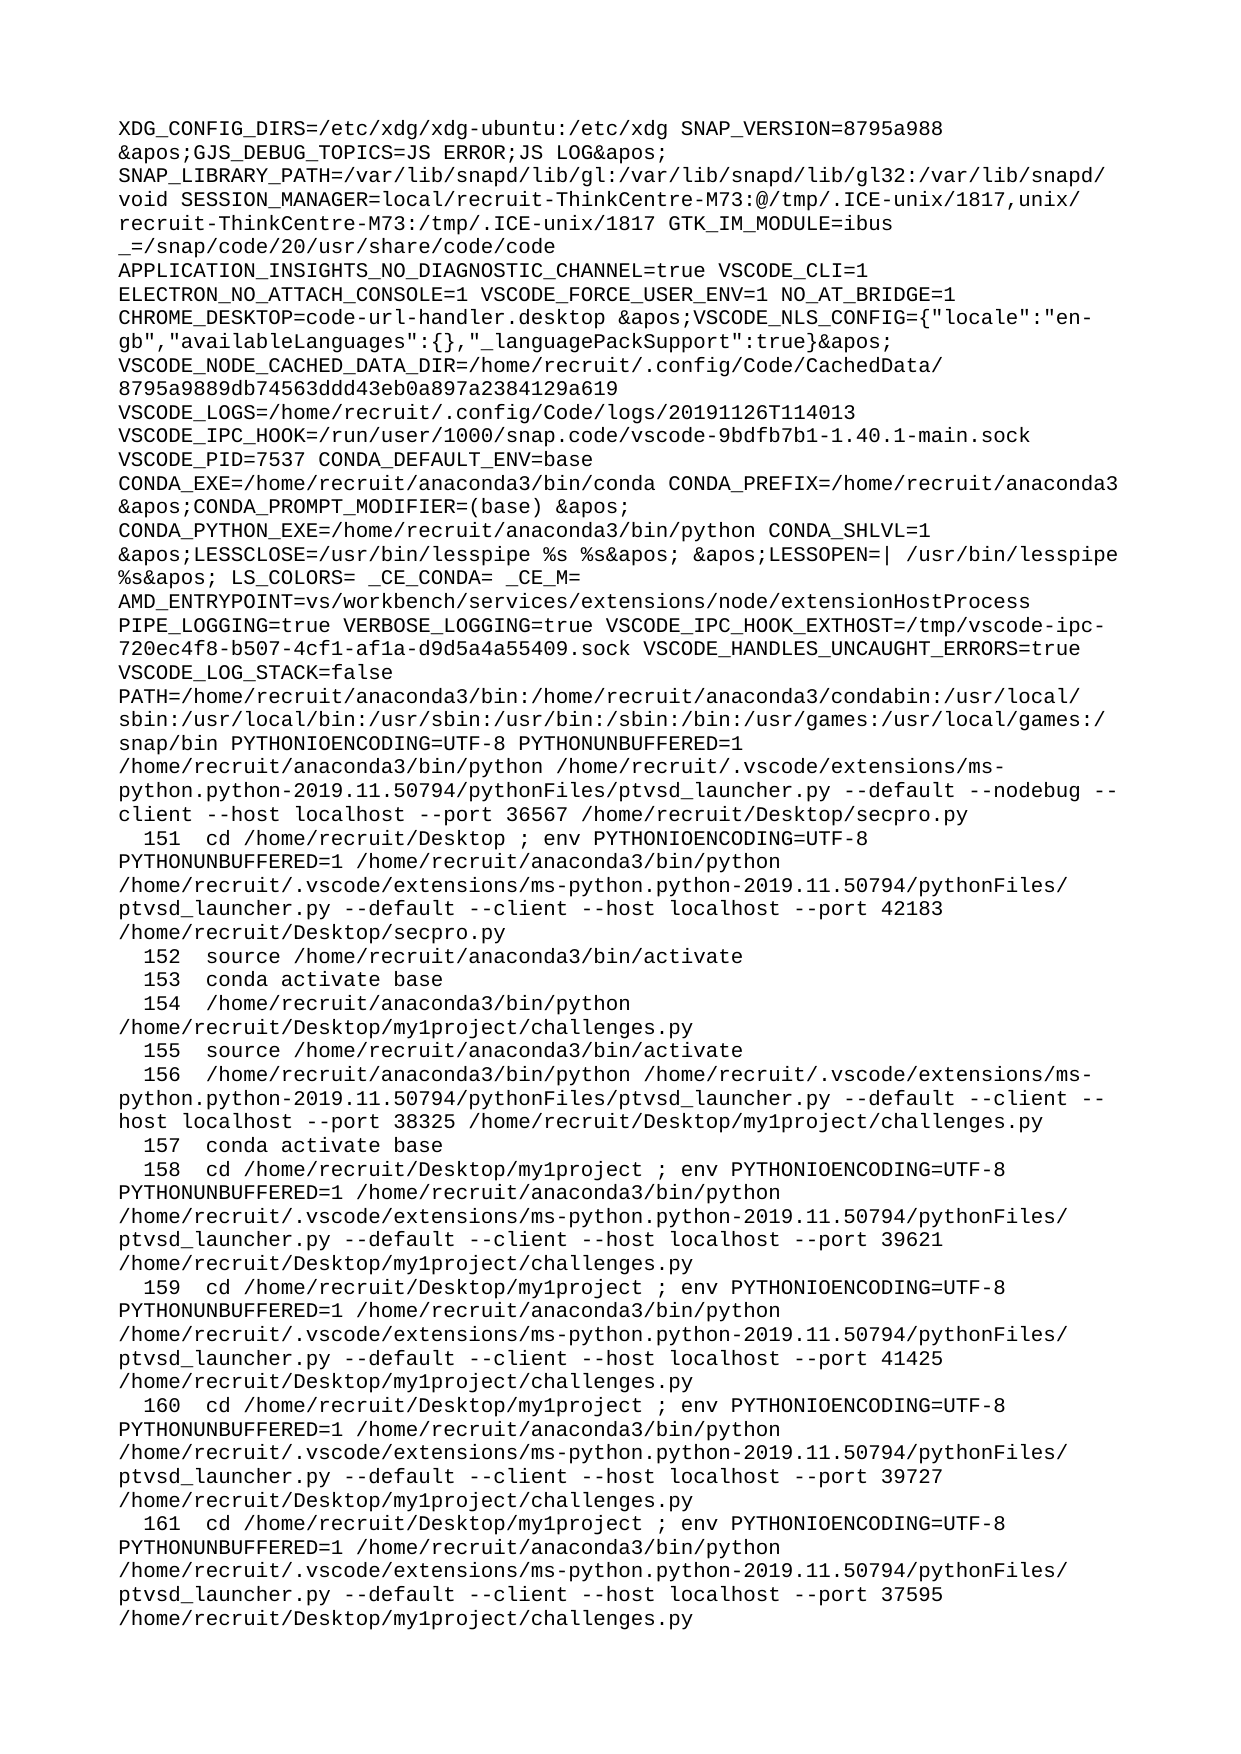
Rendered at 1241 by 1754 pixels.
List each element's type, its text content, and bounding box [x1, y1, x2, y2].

text 158 cd /home/recruit/Desktop/my1project ; env PYTHONIOENCODING=UTF-8 PYTHONUNBUFFERED=1 /home/recruit/anaconda3/bin/python /home/recruit/.vscode/extensions/ms-python.python-2019.11.50794/pythonFiles/ptvsd_launcher.py --default --client --host localhost --port 39621 /home/recruit/Desktop/my1project/challenges.py [118, 1158, 1122, 1277]
text 161 cd /home/recruit/Desktop/my1project ; env PYTHONIOENCODING=UTF-8 PYTHONUNBUFFERED=1 /home/recruit/anaconda3/bin/python /home/recruit/.vscode/extensions/ms-python.python-2019.11.50794/pythonFiles/ptvsd_launcher.py --default --client --host localhost --port 37595 /home/recruit/Desktop/my1project/challenges.py [118, 1513, 1122, 1631]
text 155 source /home/recruit/anaconda3/bin/activate [118, 1040, 1122, 1064]
text 153 conda activate base [118, 969, 1122, 993]
text XDG_CONFIG_DIRS=/etc/xdg/xdg-ubuntu:/etc/xdg SNAP_VERSION=8795a988 &apos;GJS_DEBUG_TOPICS=JS ERROR;JS LOG&apos; SNAP_LIBRARY_PATH=/var/lib/snapd/lib/gl:/var/lib/snapd/lib/gl32:/var/lib/snapd/void SESSION_MANAGER=local/recruit-ThinkCentre-M73:@/tmp/.ICE-unix/1817,unix/recruit-ThinkCentre-M73:/tmp/.ICE-unix/1817 GTK_IM_MODULE=ibus _=/snap/code/20/usr/share/code/code APPLICATION_INSIGHTS_NO_DIAGNOSTIC_CHANNEL=true VSCODE_CLI=1 ELECTRON_NO_ATTACH_CONSOLE=1 VSCODE_FORCE_USER_ENV=1 NO_AT_BRIDGE=1 CHROME_DESKTOP=code-url-handler.desktop &apos;VSCODE_NLS_CONFIG={"locale":"en-gb","availableLanguages":{},"_languagePackSupport":true}&apos; VSCODE_NODE_CACHED_DATA_DIR=/home/recruit/.config/Code/CachedData/8795a9889db74563ddd43eb0a897a2384129a619 VSCODE_LOGS=/home/recruit/.config/Code/logs/20191126T114013 VSCODE_IPC_HOOK=/run/user/1000/snap.code/vscode-9bdfb7b1-1.40.1-main.sock VSCODE_PID=7537 CONDA_DEFAULT_ENV=base CONDA_EXE=/home/recruit/anaconda3/bin/conda CONDA_PREFIX=/home/recruit/anaconda3 &apos;CONDA_PROMPT_MODIFIER=(base) &apos; CONDA_PYTHON_EXE=/home/recruit/anaconda3/bin/python CONDA_SHLVL=1 &apos;LESSCLOSE=/usr/bin/lesspipe %s %s&apos; &apos;LESSOPEN=| /usr/bin/lesspipe %s&apos; LS_COLORS= _CE_CONDA= _CE_M= AMD_ENTRYPOINT=vs/workbench/services/extensions/node/extensionHostProcess PIPE_LOGGING=true VERBOSE_LOGGING=true VSCODE_IPC_HOOK_EXTHOST=/tmp/vscode-ipc-720ec4f8-b507-4cf1-af1a-d9d5a4a55409.sock VSCODE_HANDLES_UNCAUGHT_ERRORS=true VSCODE_LOG_STACK=false PATH=/home/recruit/anaconda3/bin:/home/recruit/anaconda3/condabin:/usr/local/sbin:/usr/local/bin:/usr/sbin:/usr/bin:/sbin:/bin:/usr/games:/usr/local/games:/snap/bin PYTHONIOENCODING=UTF-8 PYTHONUNBUFFERED=1 /home/recruit/anaconda3/bin/python /home/recruit/.vscode/extensions/ms-python.python-2019.11.50794/pythonFiles/ptvsd_launcher.py --default --nodebug --client --host localhost --port 36567 /home/recruit/Desktop/secpro.py [118, 118, 1122, 827]
text 159 cd /home/recruit/Desktop/my1project ; env PYTHONIOENCODING=UTF-8 PYTHONUNBUFFERED=1 /home/recruit/anaconda3/bin/python /home/recruit/.vscode/extensions/ms-python.python-2019.11.50794/pythonFiles/ptvsd_launcher.py --default --client --host localhost --port 41425 /home/recruit/Desktop/my1project/challenges.py [118, 1277, 1122, 1395]
text 152 source /home/recruit/anaconda3/bin/activate [118, 946, 1122, 969]
text 156 /home/recruit/anaconda3/bin/python /home/recruit/.vscode/extensions/ms-python.python-2019.11.50794/pythonFiles/ptvsd_launcher.py --default --client --host localhost --port 38325 /home/recruit/Desktop/my1project/challenges.py [118, 1064, 1122, 1135]
text 157 conda activate base [118, 1135, 1122, 1158]
text 160 cd /home/recruit/Desktop/my1project ; env PYTHONIOENCODING=UTF-8 PYTHONUNBUFFERED=1 /home/recruit/anaconda3/bin/python /home/recruit/.vscode/extensions/ms-python.python-2019.11.50794/pythonFiles/ptvsd_launcher.py --default --client --host localhost --port 39727 /home/recruit/Desktop/my1project/challenges.py [118, 1395, 1122, 1513]
text 151 cd /home/recruit/Desktop ; env PYTHONIOENCODING=UTF-8 PYTHONUNBUFFERED=1 /home/recruit/anaconda3/bin/python /home/recruit/.vscode/extensions/ms-python.python-2019.11.50794/pythonFiles/ptvsd_launcher.py --default --client --host localhost --port 42183 /home/recruit/Desktop/secpro.py [118, 827, 1122, 946]
text 154 /home/recruit/anaconda3/bin/python /home/recruit/Desktop/my1project/challenges.py [118, 993, 1122, 1040]
